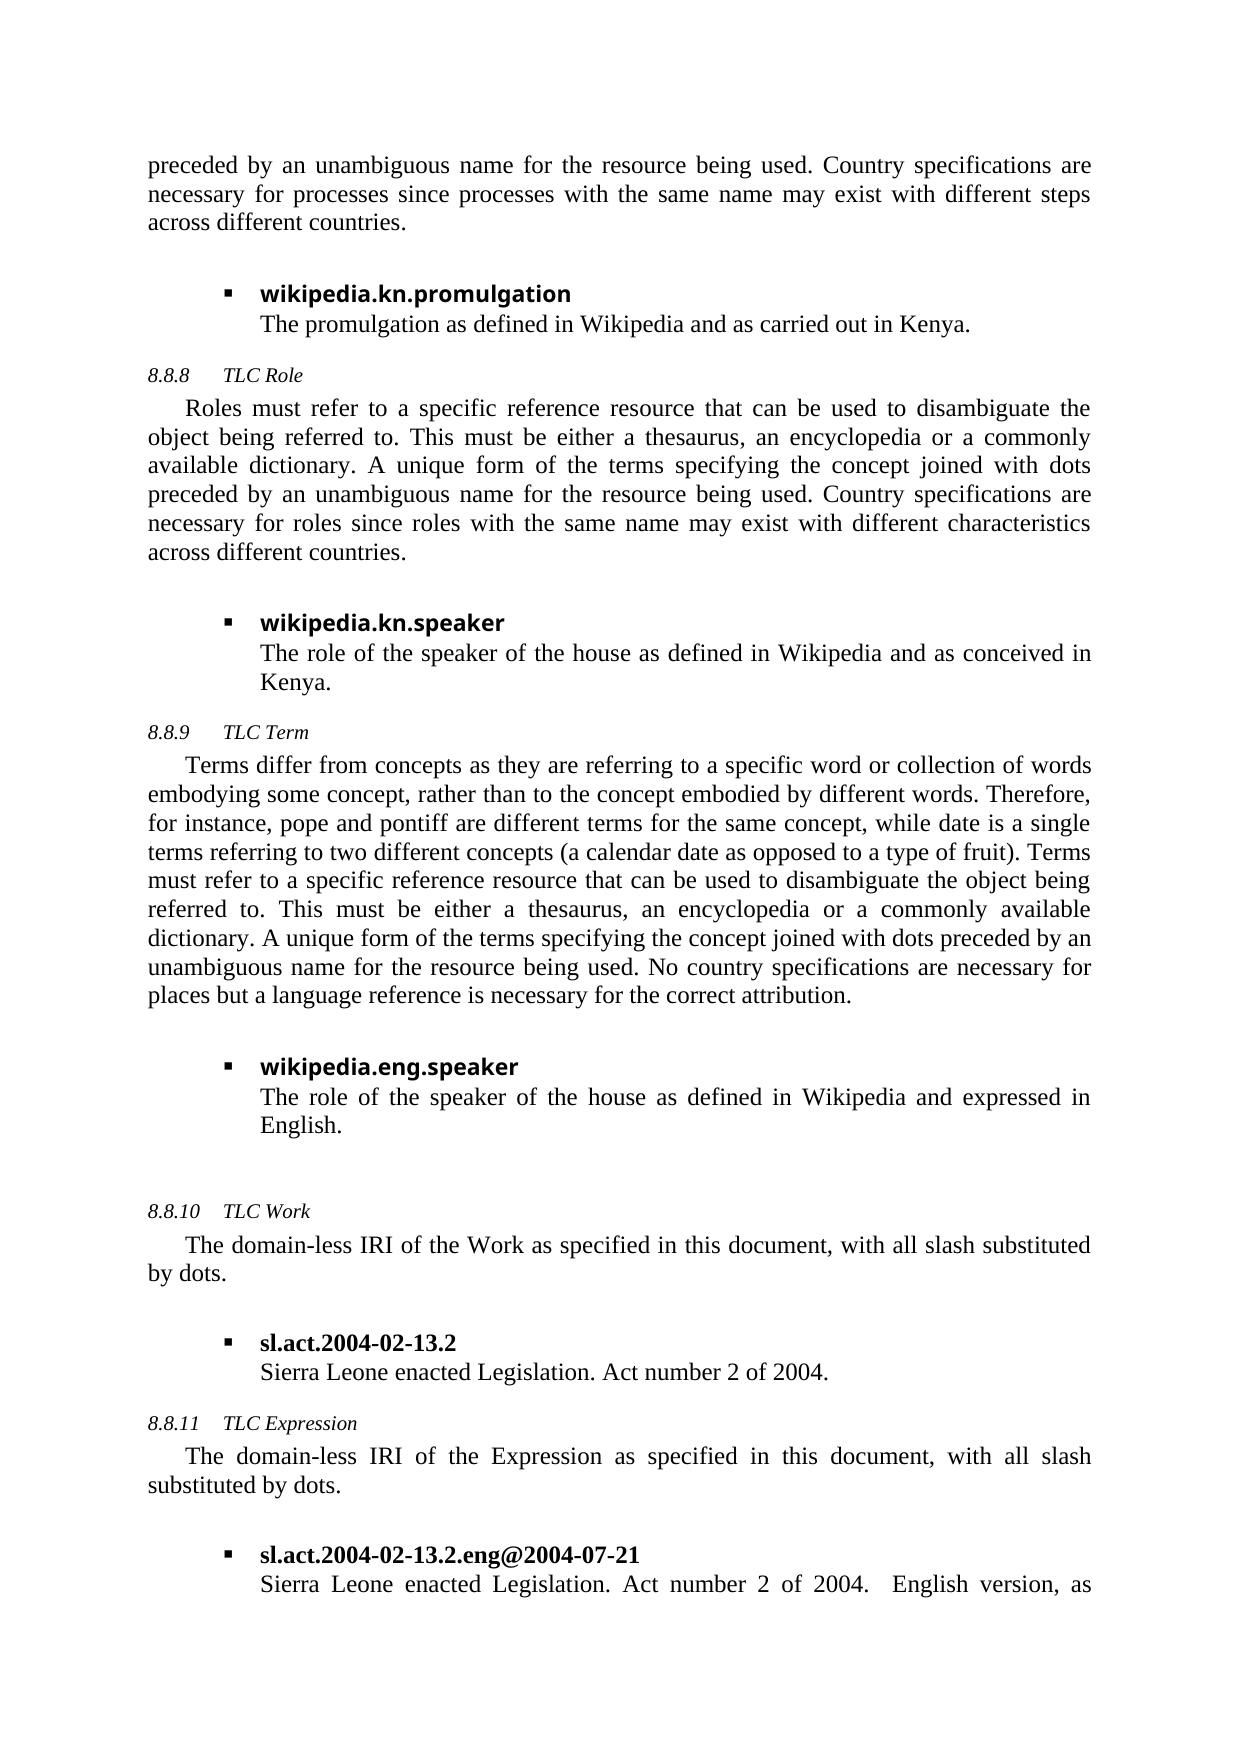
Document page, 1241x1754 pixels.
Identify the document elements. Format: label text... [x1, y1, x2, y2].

subtitle TLC Expression [148, 1411, 1092, 1435]
text Roles must refer to a specific reference resource that can be used to disambiguate the object being referred to. This must be either a thesaurus, an encyclopedia or a commonly available dictionary. A unique form of the terms specifying the concept joined with dots preceded by an unambiguous name for the resource being used. Country specifications are necessary for roles since roles with the same name may exist with different characteristics across different countries. [148, 393, 1092, 565]
text The domain-less IRI of the Work as specified in this document, with all slash substituted by dots. [148, 1230, 1092, 1287]
subtitle TLC Term [148, 720, 1092, 744]
text Terms differ from concepts as they are referring to a specific word or collection of words embodying some concept, rather than to the concept embodied by different words. Therefore, for instance, pope and pontiff are different terms for the same concept, while date is a single terms referring to two different concepts (a calendar date as opposed to a type of fruit). Terms must refer to a specific reference resource that can be used to disambiguate the object being referred to. This must be either a thesaurus, an encyclopedia or a commonly available dictionary. A unique form of the terms specifying the concept joined with dots preceded by an unambiguous name for the resource being used. No country specifications are necessary for places but a language reference is necessary for the correct attribution. [148, 751, 1092, 1009]
list wikipedia.kn.speaker The role of the speaker of the house as defined in Wikipedia and as conceived in Kenya. [222, 607, 1092, 695]
subtitle TLC Work [148, 1199, 1092, 1223]
list wikipedia.kn.promulgation The promulgation as defined in Wikipedia and as carried out in Kenya. [222, 277, 1092, 337]
list wikipedia.eng.speaker The role of the speaker of the house as defined in Wikipedia and expressed in English. [222, 1051, 1092, 1139]
list sl.act.2004-02-13.2.eng@2004-07-21 Sierra Leone enacted Legislation. Act number 2 of 2004. English version, as [222, 1540, 1092, 1597]
text preceded by an unambiguous name for the resource being used. Country specifications are necessary for processes since processes with the same name may exist with different steps across different countries. [148, 150, 1092, 236]
subtitle TLC Role [148, 362, 1092, 387]
text The domain-less IRI of the Expression as specified in this document, with all slash substituted by dots. [148, 1441, 1092, 1499]
list sl.act.2004-02-13.2 Sierra Leone enacted Legislation. Act number 2 of 2004. [222, 1328, 1092, 1386]
